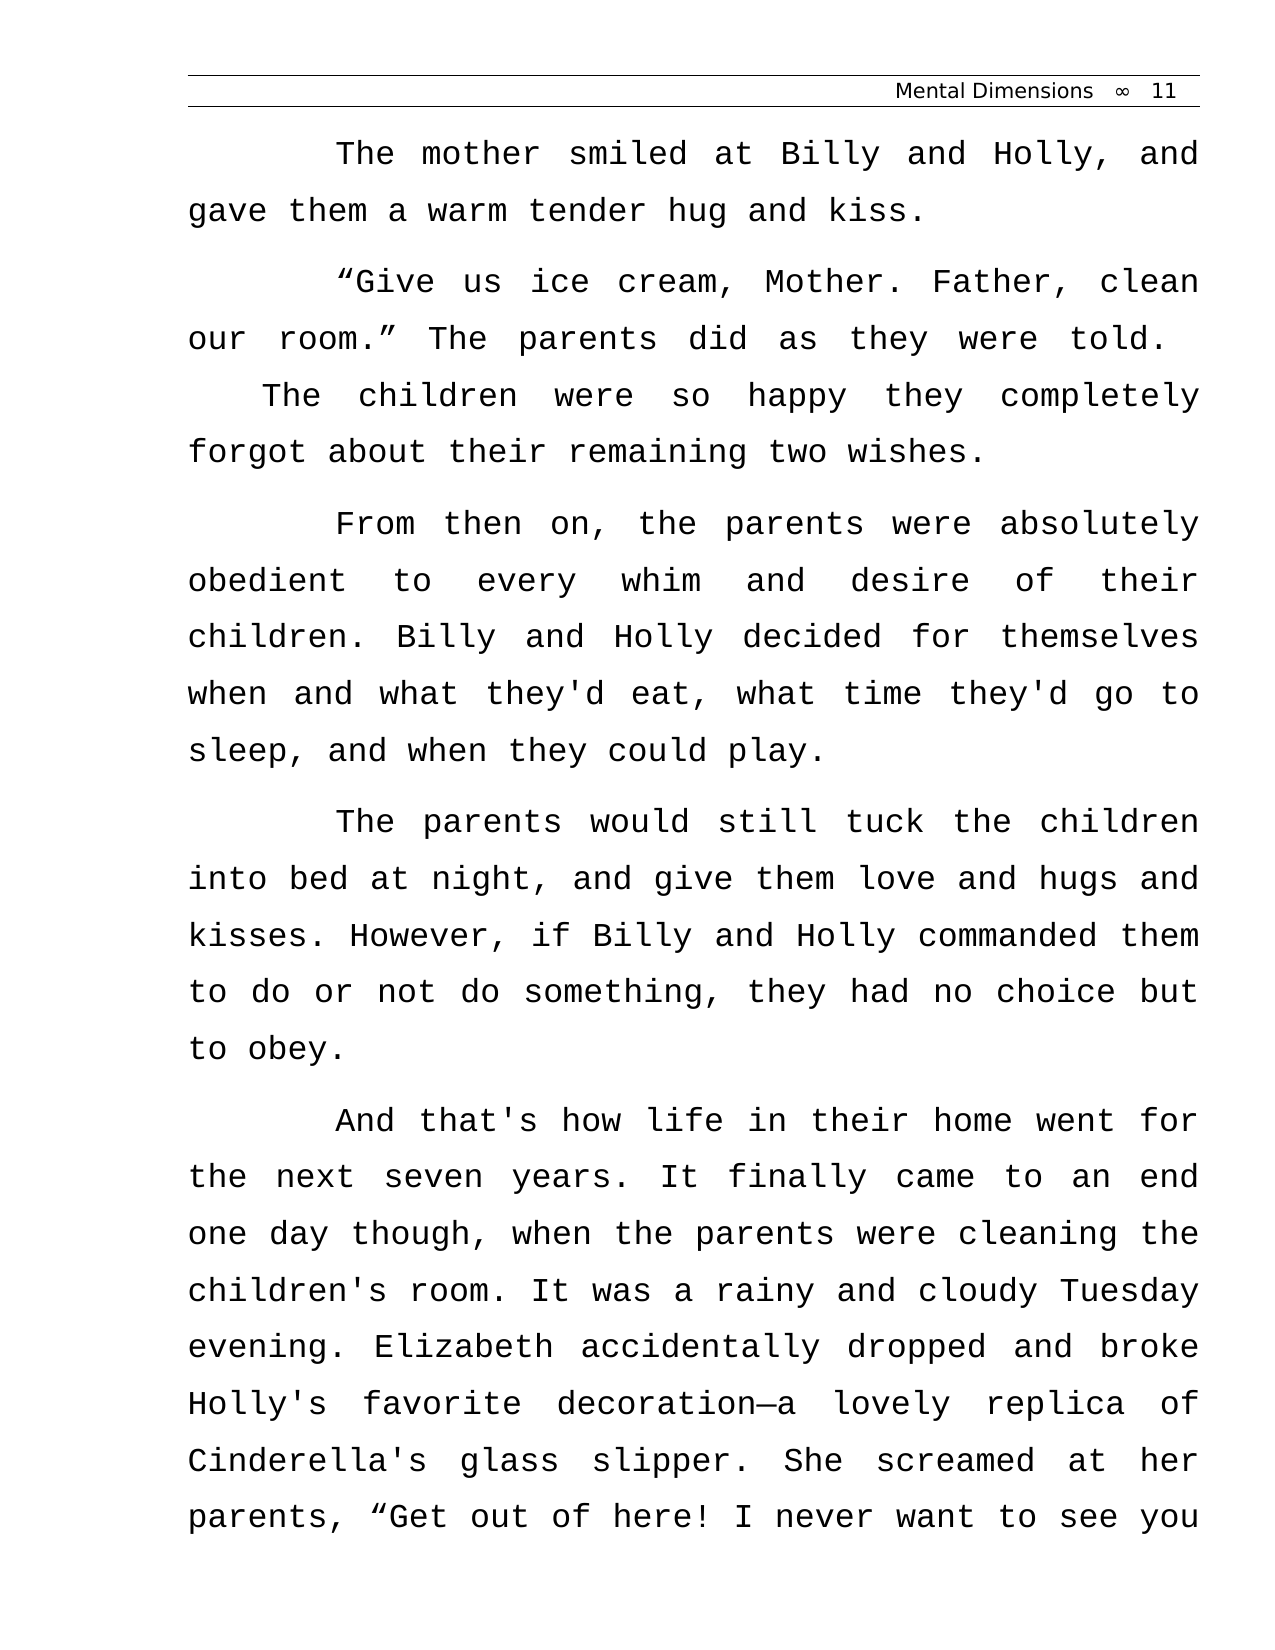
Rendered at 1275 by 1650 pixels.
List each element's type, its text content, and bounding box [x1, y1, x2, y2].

text “Give us ice cream, Mother. Father, clean our room.” The parents did as they were told. The children were so happy they completely forgot about their remaining two wishes. [187, 265, 1200, 473]
text The parents would still tuck the children into bed at night, and give them love and hugs and kisses. However, if Billy and Holly commanded them to do or not do something, they had no choice but to obey. [187, 805, 1200, 1069]
text The mother smiled at Billy and Holly, and gave them a warm tender hug and kiss. [187, 137, 1200, 231]
text From then on, the parents were absolutely obedient to every whim and desire of their children. Billy and Holly decided for themselves when and what they'd eat, what time they'd go to sleep, and when they could play. [187, 507, 1200, 771]
text And that's how life in their home went for the next seven years. It finally came to an end one day though, when the parents were cleaning the children's room. It was a rainy and cloudy Tuesday evening. Elizabeth accidentally dropped and broke Holly's favorite decoration—a lovely replica of Cinderella's glass slipper. She screamed at her parents, “Get out of here! I never want to see you [187, 1103, 1200, 1538]
